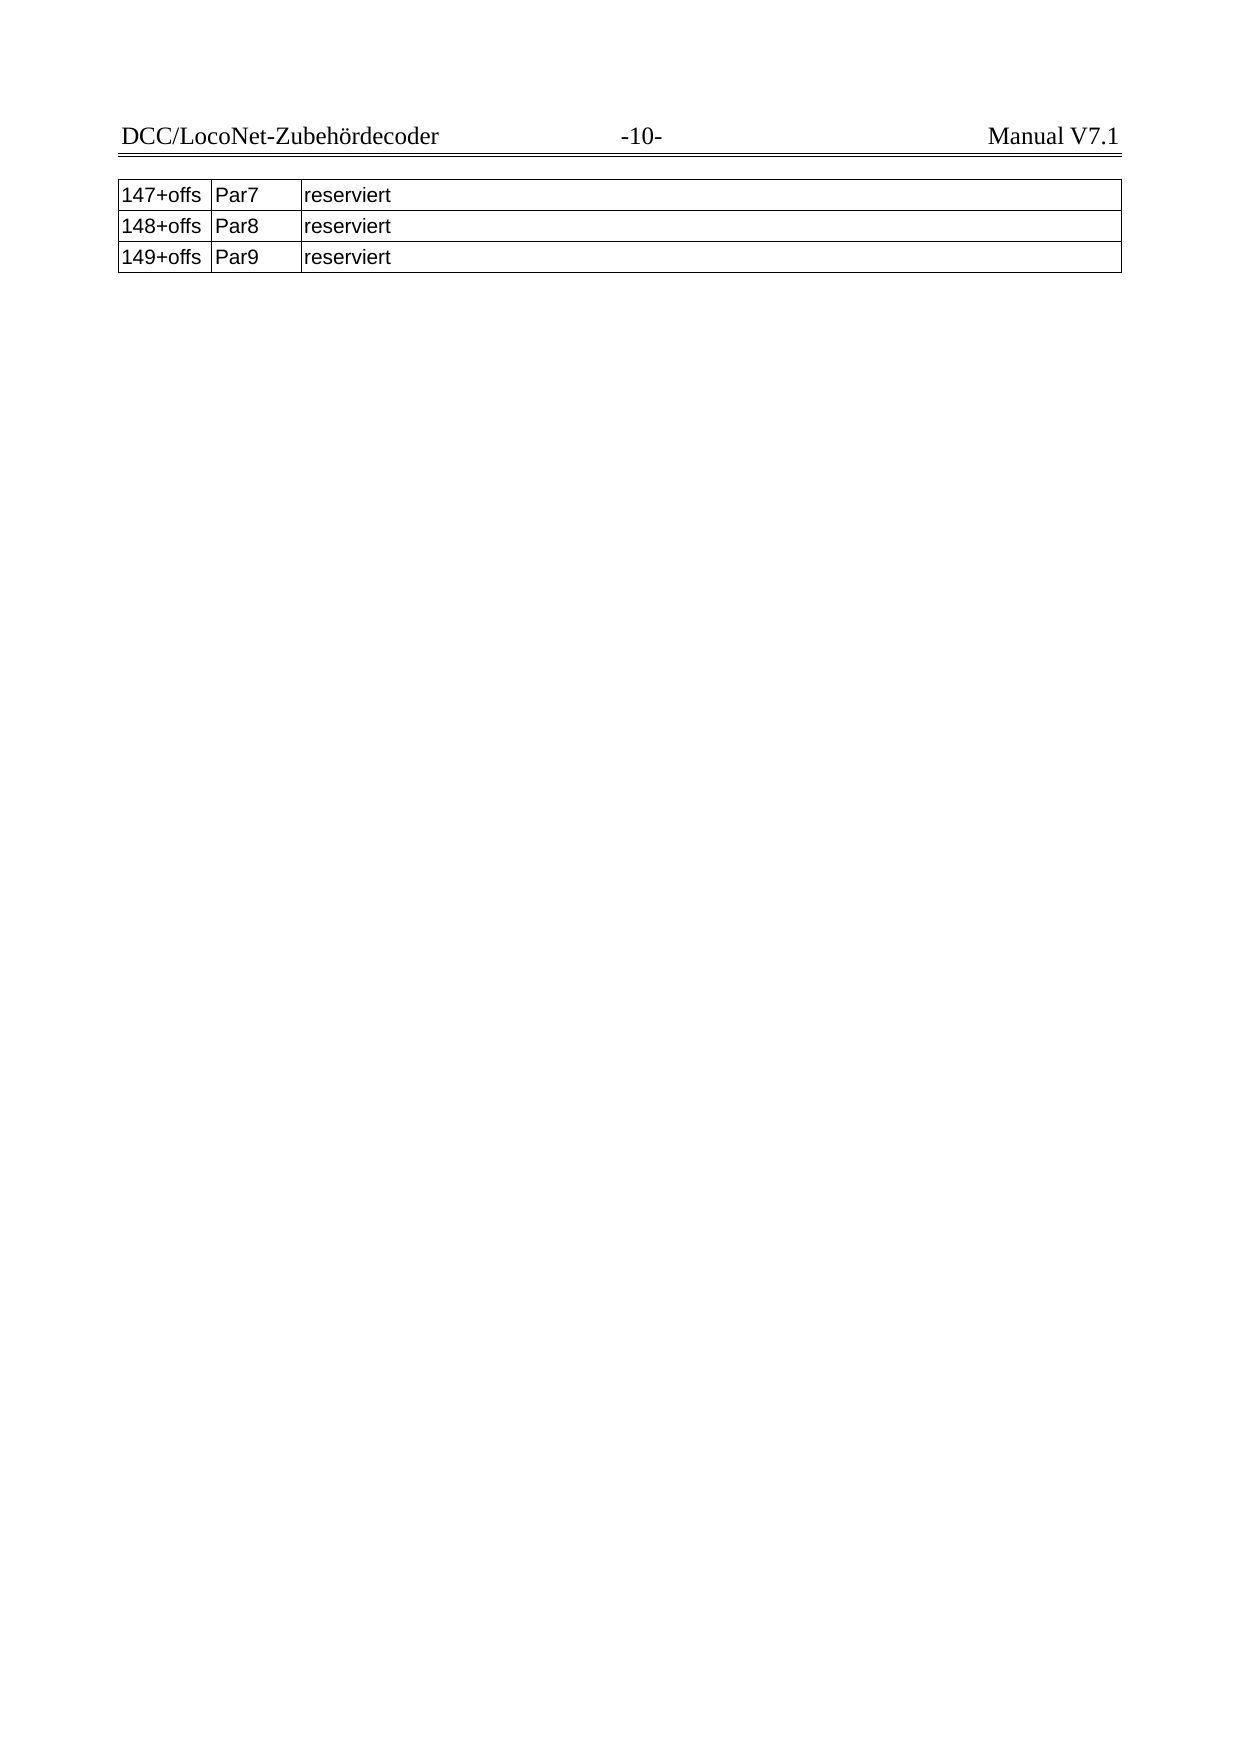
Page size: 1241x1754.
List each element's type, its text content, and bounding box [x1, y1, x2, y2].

table_cell 148+offs [119, 211, 211, 241]
table_cell 149+offs [119, 242, 211, 272]
table_cell reserviert [302, 211, 1121, 241]
table_cell 147+offs [119, 180, 211, 210]
table_cell Par8 [212, 211, 301, 241]
table_cell reserviert [302, 242, 1121, 272]
table_cell Par9 [212, 242, 301, 272]
table_cell Par7 [212, 180, 301, 210]
table_cell reserviert [302, 180, 1121, 210]
